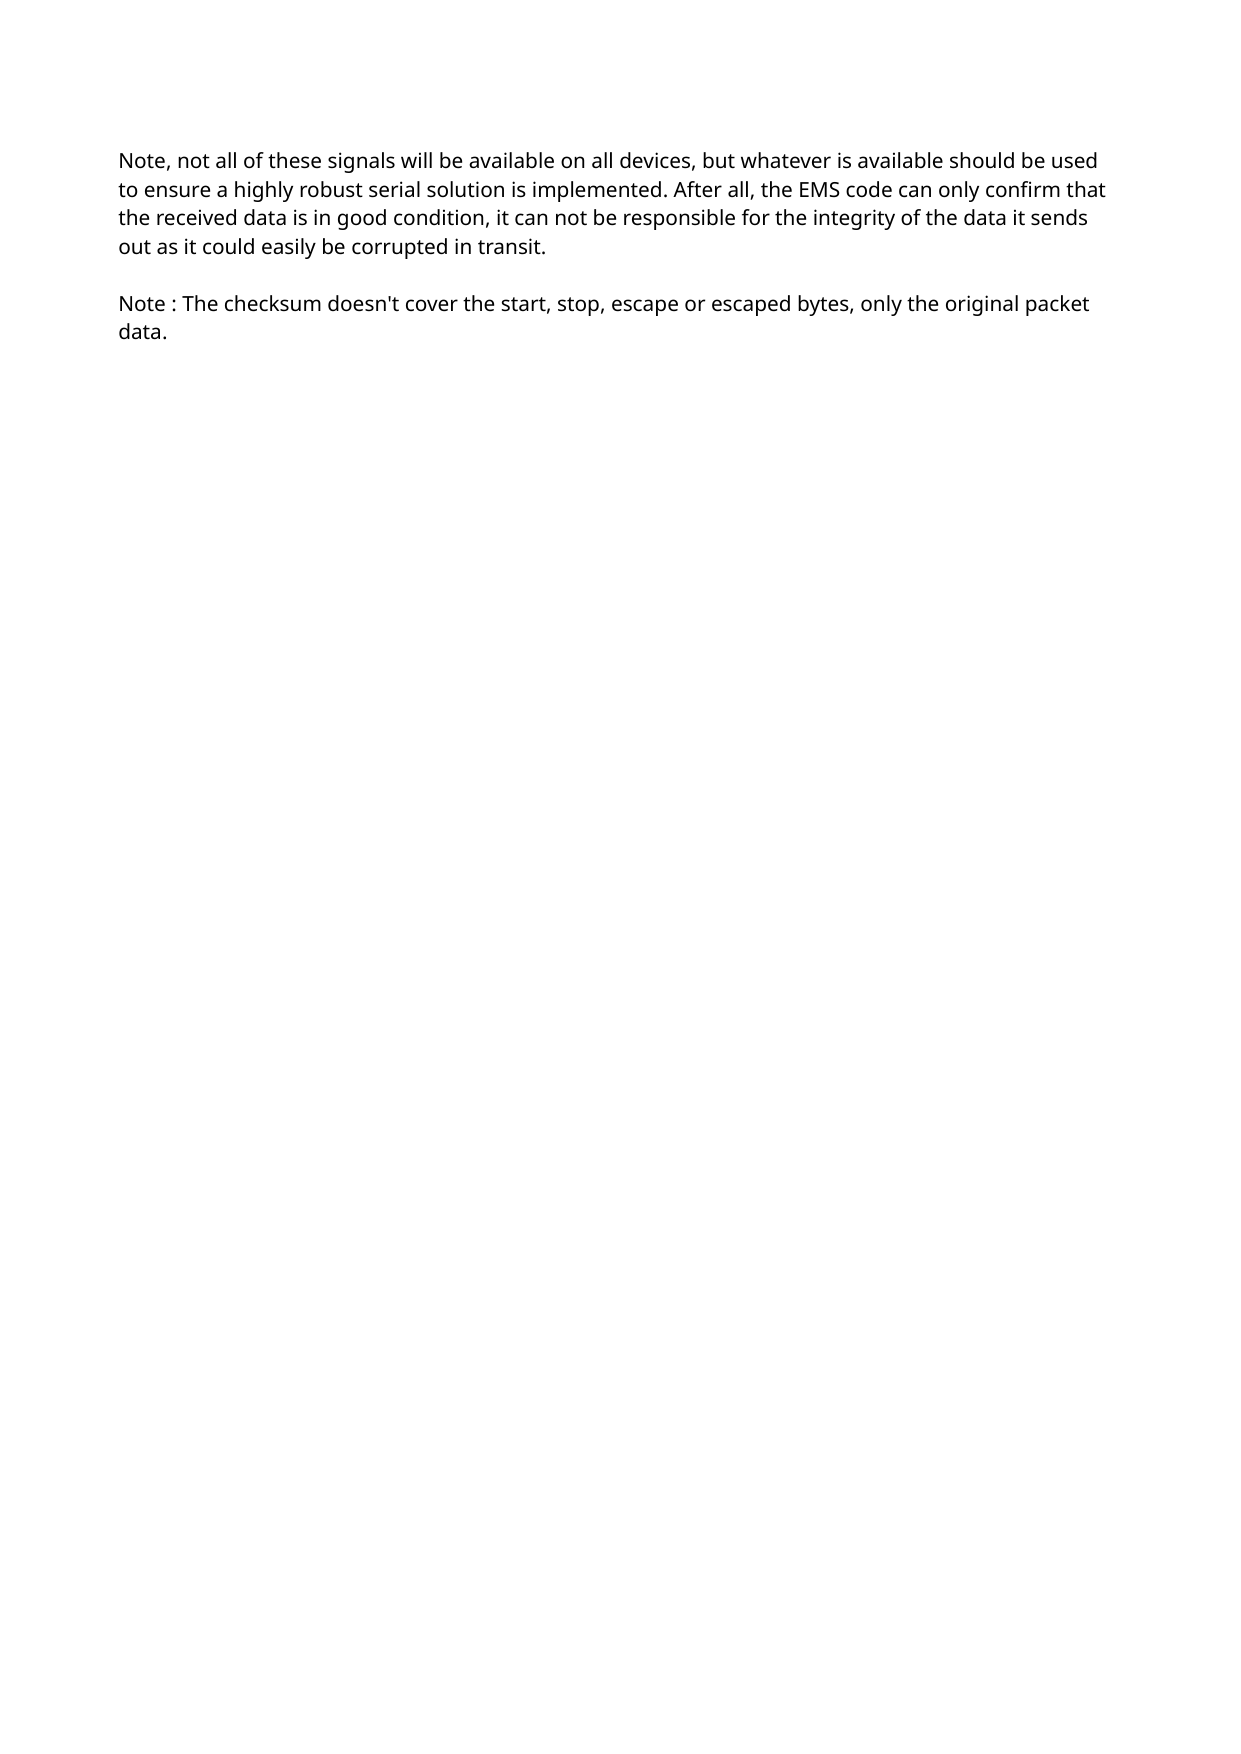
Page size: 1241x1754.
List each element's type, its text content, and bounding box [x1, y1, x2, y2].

text Note : The checksum doesn't cover the start, stop, escape or escaped bytes, only the original packet data. [118, 289, 1122, 346]
text Note, not all of these signals will be available on all devices, but whatever is available should be used to ensure a highly robust serial solution is implemented. After all, the EMS code can only confirm that the received data is in good condition, it can not be responsible for the integrity of the data it sends out as it could easily be corrupted in transit. [118, 147, 1122, 260]
